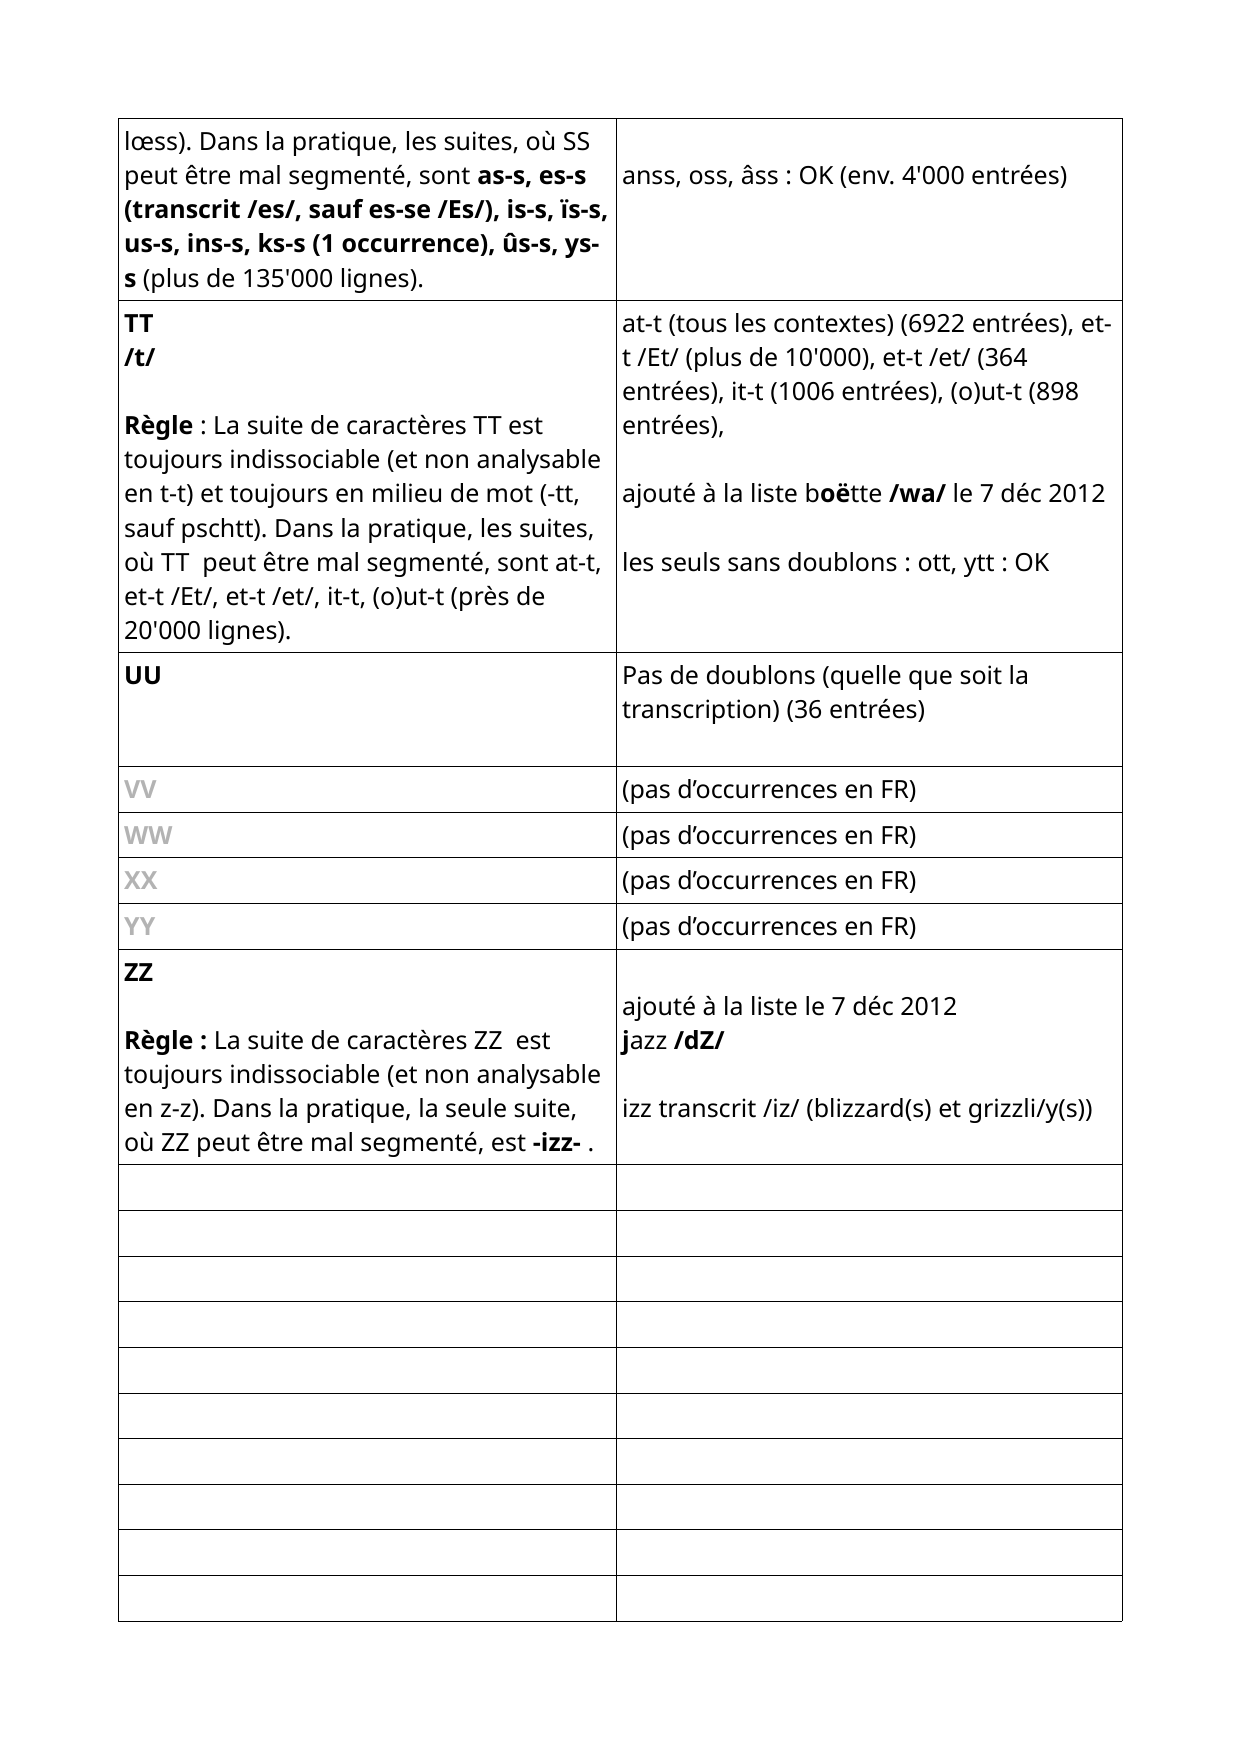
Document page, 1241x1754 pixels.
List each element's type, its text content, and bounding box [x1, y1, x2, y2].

table_cell (pas d’occurrences en FR) [617, 813, 1122, 857]
table_cell at-t (tous les contextes) (6922 entrées), et-t /Et/ (plus de 10'000), et-t /et/ (364 entrées), it-t (1006 entrées), (o)ut-t (898 entrées), ajouté à la liste boëtte /wa/ le 7 déc 2012 les seuls sans doublons : ott, ytt : OK [617, 301, 1122, 652]
table_cell [119, 1530, 616, 1575]
table_cell [119, 1302, 616, 1347]
table_cell [617, 1257, 1122, 1301]
table_cell [617, 1576, 1122, 1621]
table_cell (pas d’occurrences en FR) [617, 858, 1122, 903]
table_cell [617, 1348, 1122, 1392]
table_cell [617, 1485, 1122, 1529]
table_cell [119, 1576, 616, 1621]
table_cell [617, 1530, 1122, 1575]
table_cell [119, 1439, 616, 1484]
table_cell [617, 1302, 1122, 1347]
table_cell ajouté à la liste le 7 déc 2012 jazz /dZ/ izz transcrit /iz/ (blizzard(s) et grizzli/y(s)) [617, 950, 1122, 1164]
table_cell WW [119, 813, 616, 857]
table_cell [119, 1348, 616, 1392]
table_cell (pas d’occurrences en FR) [617, 904, 1122, 948]
table_cell VV [119, 767, 616, 812]
table_cell UU [119, 653, 616, 766]
table_cell [617, 1439, 1122, 1484]
table_cell [119, 1485, 616, 1529]
table_cell [119, 1257, 616, 1301]
table_cell lœss). Dans la pratique, les suites, où SS peut être mal segmenté, sont as-s, es-s (transcrit /es/, sauf es-se /Es/), is-s, ïs-s, us-s, ins-s, ks-s (1 occurrence), ûs-s, ys-s (plus de 135'000 lignes). [119, 119, 616, 300]
table_cell TT /t/ Règle : La suite de caractères TT est toujours indissociable (et non analysable en t-t) et toujours en milieu de mot (-tt, sauf pschtt). Dans la pratique, les suites, où TT peut être mal segmenté, sont at-t, et-t /Et/, et-t /et/, it-t, (o)ut-t (près de 20'000 lignes). [119, 301, 616, 652]
table_cell ZZ Règle : La suite de caractères ZZ est toujours indissociable (et non analysable en z-z). Dans la pratique, la seule suite, où ZZ peut être mal segmenté, est -izz- . [119, 950, 616, 1164]
table_cell [617, 1394, 1122, 1438]
table_cell [119, 1394, 616, 1438]
table_cell anss, oss, âss : OK (env. 4'000 entrées) [617, 119, 1122, 300]
table_cell [617, 1165, 1122, 1210]
table_cell YY [119, 904, 616, 948]
table_cell [617, 1211, 1122, 1256]
table_cell Pas de doublons (quelle que soit la transcription) (36 entrées) [617, 653, 1122, 766]
table_cell (pas d’occurrences en FR) [617, 767, 1122, 812]
table_cell XX [119, 858, 616, 903]
table_cell [119, 1165, 616, 1210]
table_cell [119, 1211, 616, 1256]
